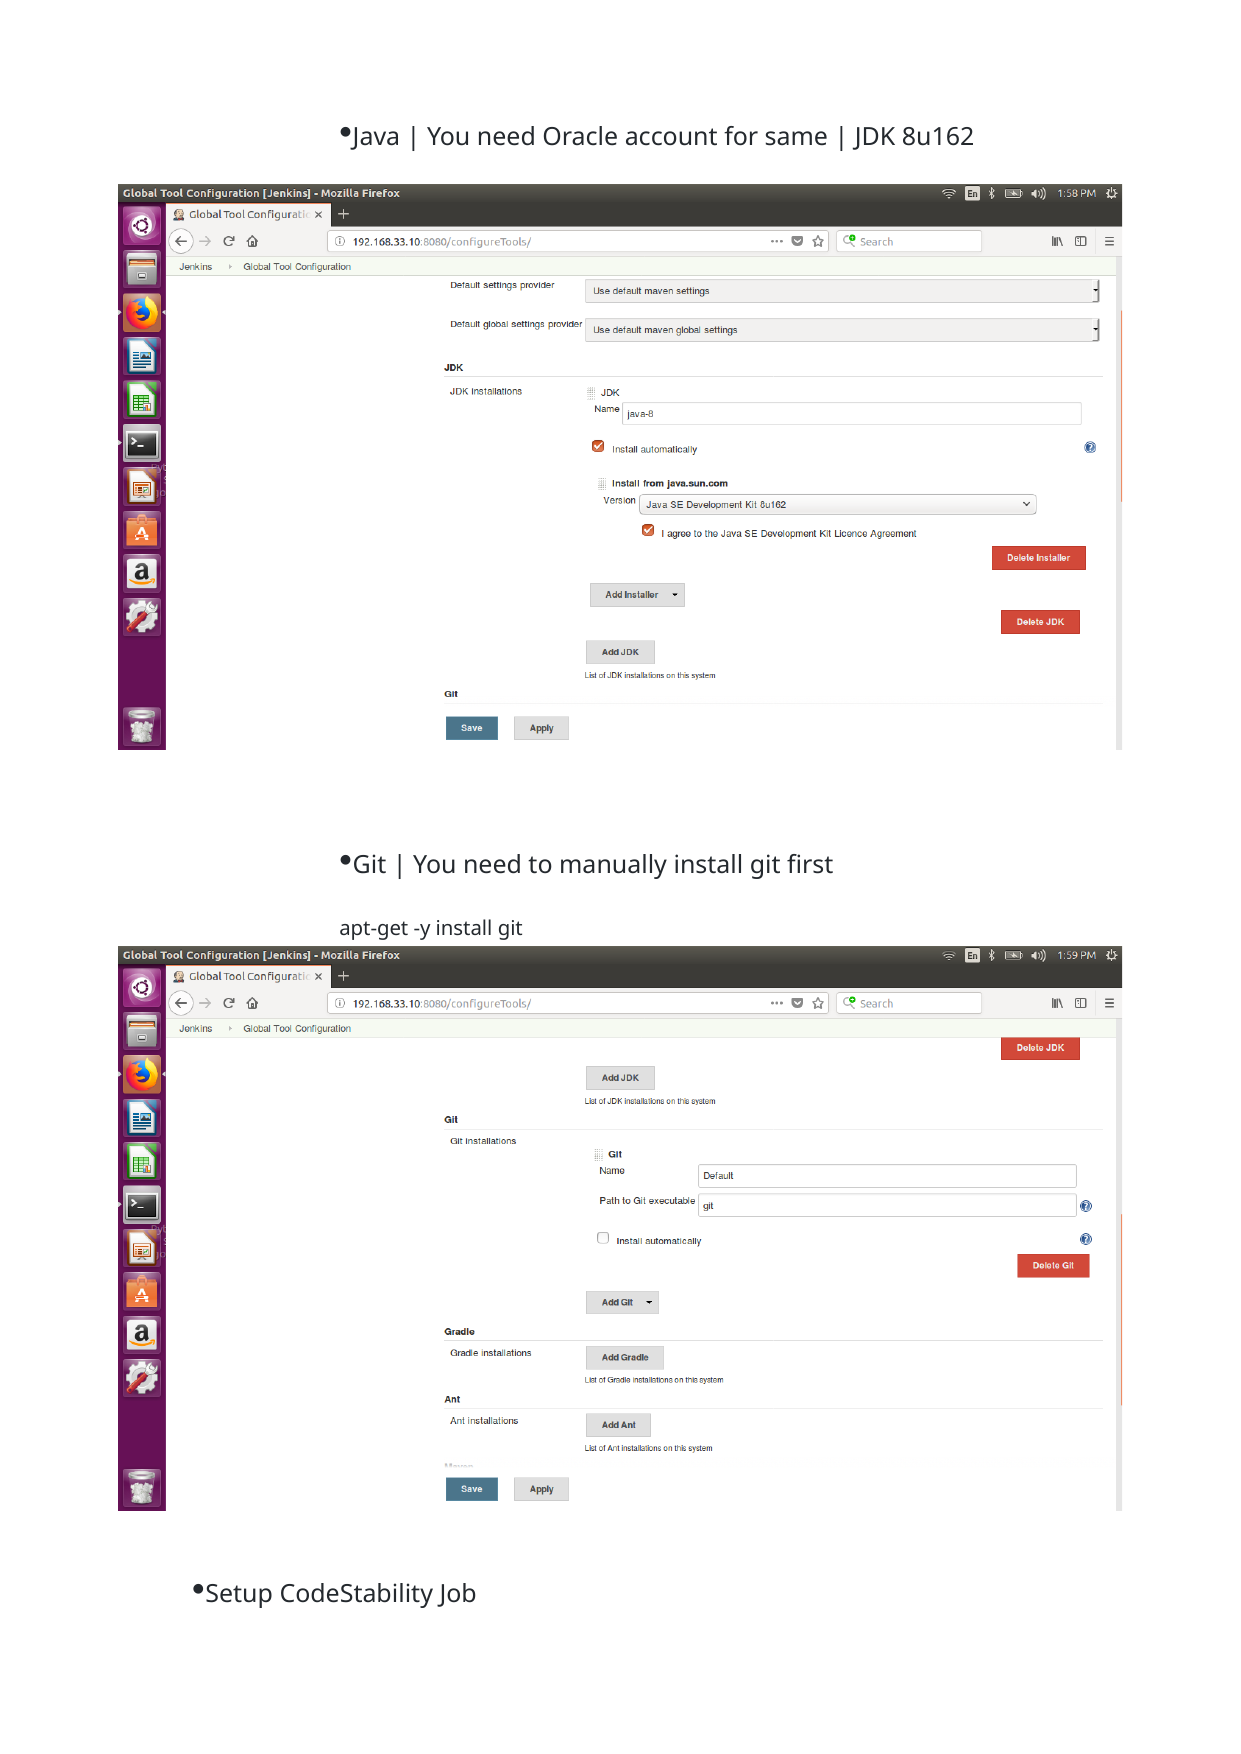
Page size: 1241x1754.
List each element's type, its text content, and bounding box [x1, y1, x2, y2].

picture [118, 184, 1123, 750]
list Java | You need Oracle account for same | JDK 8u162 [118, 118, 1122, 153]
picture [118, 946, 1123, 1511]
list Git | You need to manually install git first [118, 847, 1122, 882]
list apt-get -y install git [118, 913, 1122, 941]
list Setup CodeStability Job [118, 1576, 1122, 1611]
